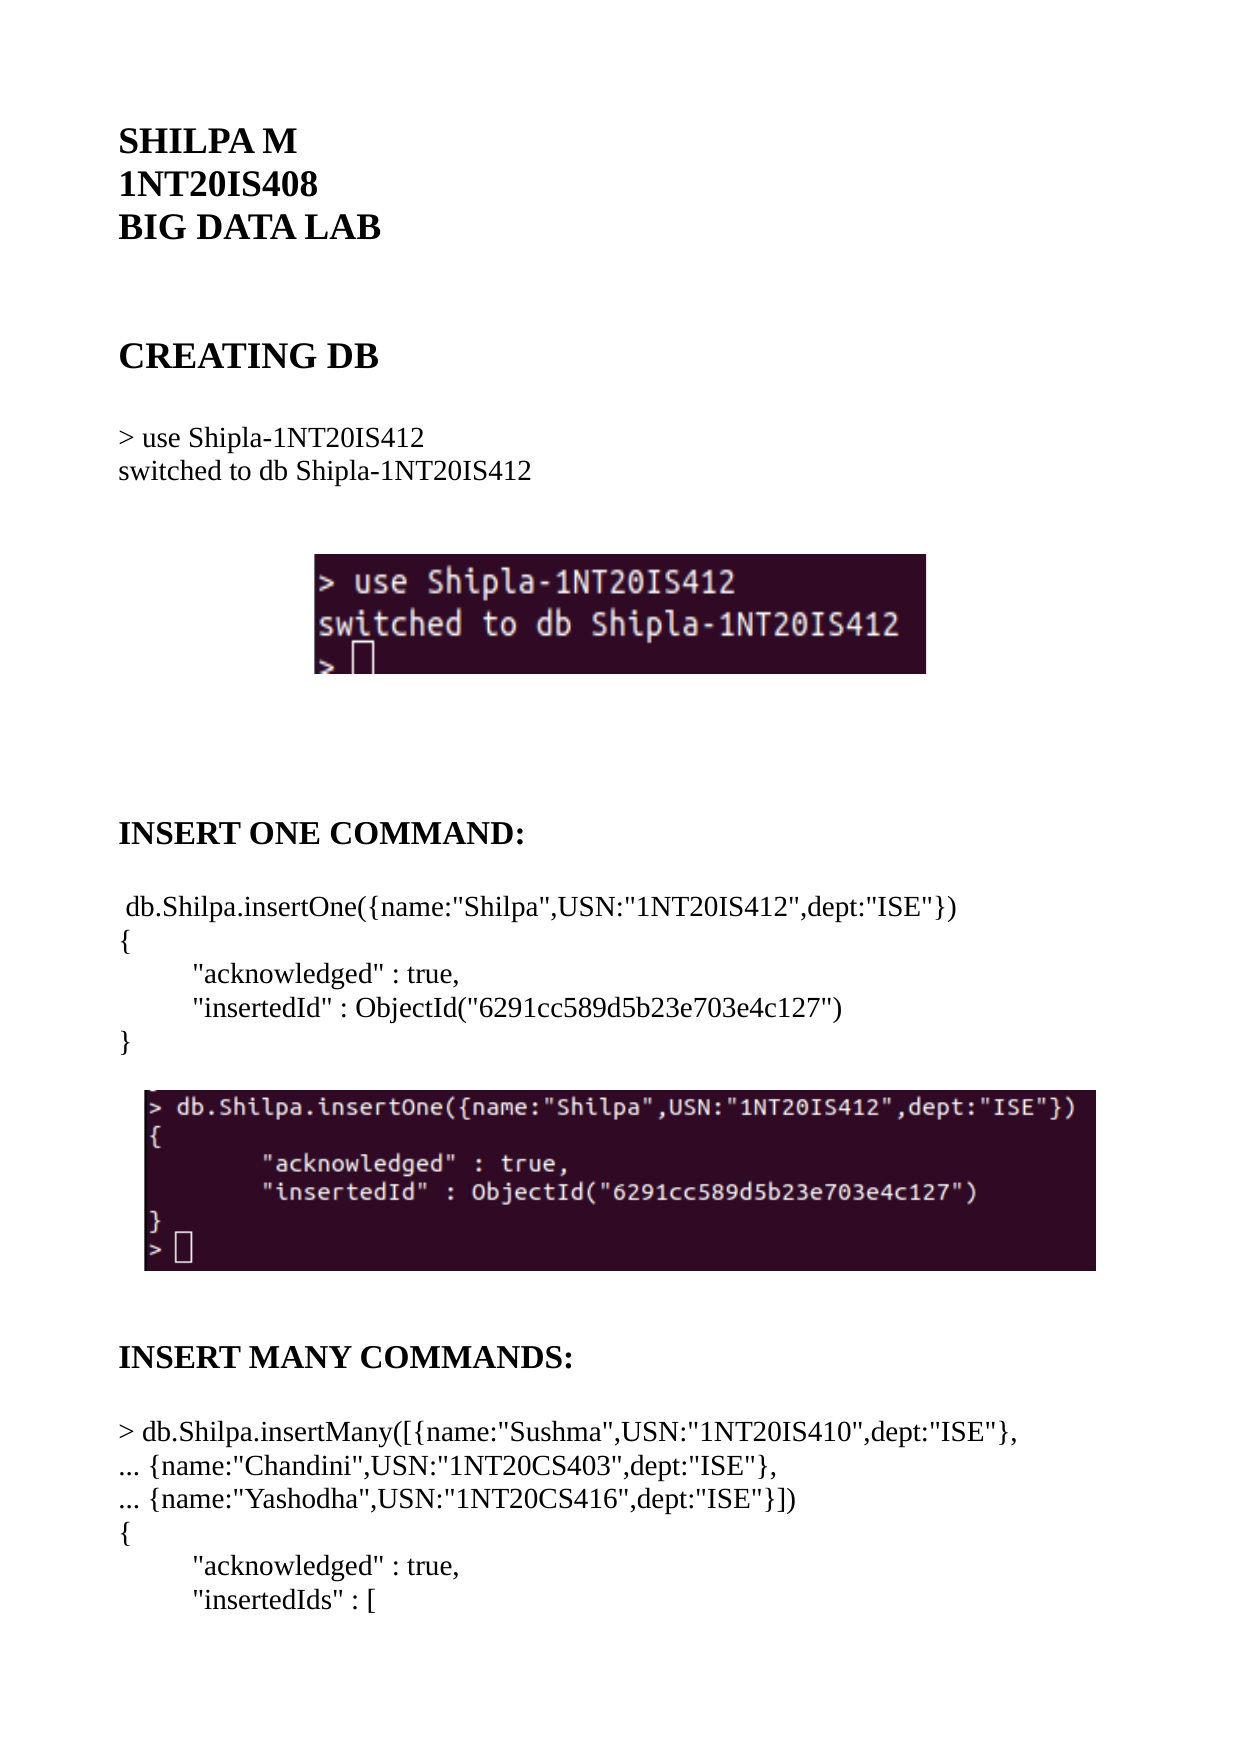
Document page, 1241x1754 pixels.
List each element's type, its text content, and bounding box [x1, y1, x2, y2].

text > db.Shilpa.insertMany([{name:"Sushma",USN:"1NT20IS410",dept:"ISE"}, [118, 1414, 1122, 1448]
text BIG DATA LAB [118, 204, 1122, 247]
text "insertedIds" : [ [118, 1582, 1122, 1616]
text "acknowledged" : true, [118, 1548, 1122, 1582]
text INSERT MANY COMMANDS: [118, 1338, 1122, 1376]
picture [314, 554, 927, 674]
text ... {name:"Chandini",USN:"1NT20CS403",dept:"ISE"}, [118, 1448, 1122, 1481]
text > use Shipla-1NT20IS412 [118, 420, 1122, 453]
text ... {name:"Yashodha",USN:"1NT20CS416",dept:"ISE"}]) [118, 1481, 1122, 1515]
text INSERT ONE COMMAND: [118, 813, 1122, 851]
text switched to db Shipla-1NT20IS412 [118, 453, 1122, 487]
picture [144, 1090, 1096, 1271]
text 1NT20IS408 [118, 161, 1122, 204]
text SHILPA M [118, 118, 1122, 161]
text db.Shilpa.insertOne({name:"Shilpa",USN:"1NT20IS412",dept:"ISE"}) [118, 889, 1122, 923]
text { [118, 1515, 1122, 1548]
text { [118, 923, 1122, 957]
text "acknowledged" : true, [118, 957, 1122, 990]
text "insertedId" : ObjectId("6291cc589d5b23e703e4c127") [118, 990, 1122, 1024]
text } [118, 1024, 1122, 1057]
text CREATING DB [118, 334, 1122, 377]
